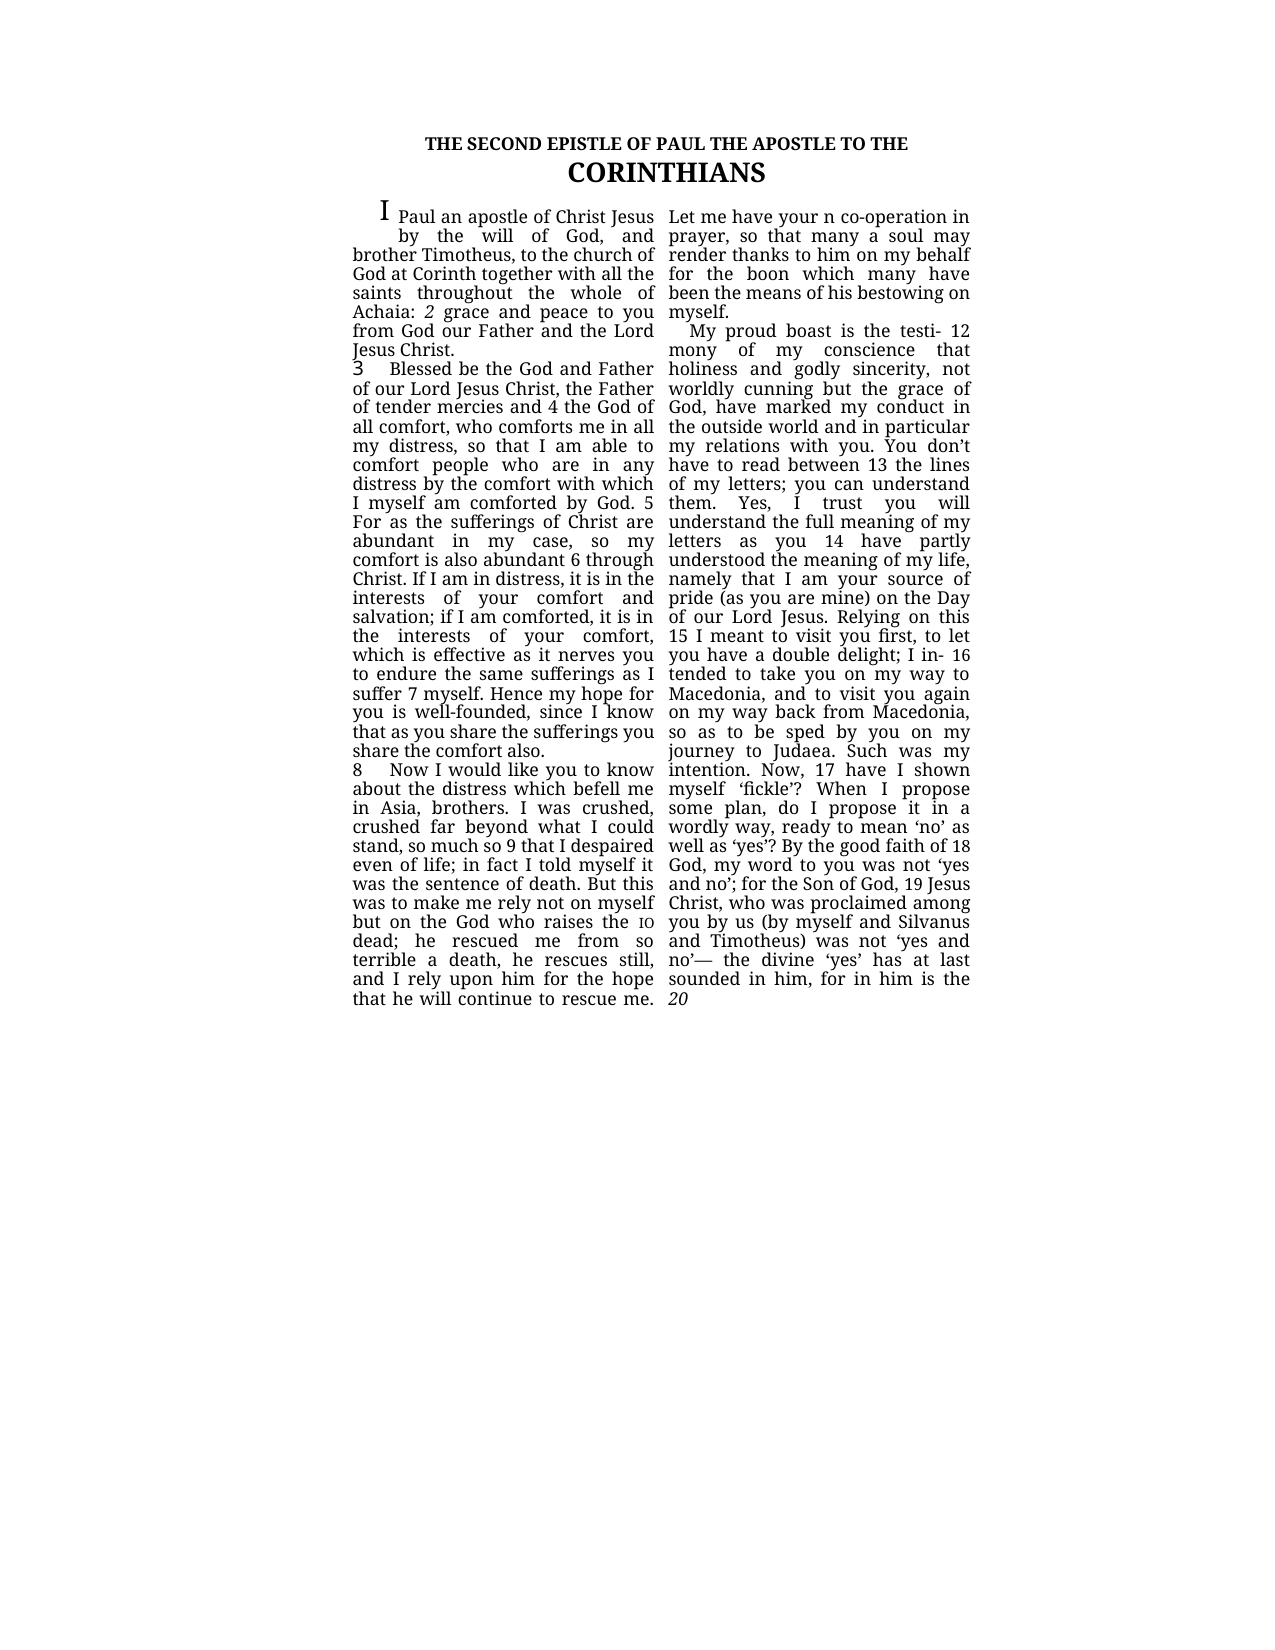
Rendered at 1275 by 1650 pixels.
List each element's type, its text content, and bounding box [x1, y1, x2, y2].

list Blessed be the God and Father of our Lord Jesus Christ, the Father of tender mercies and 4 the God of all comfort, who comforts me in all my distress, so that I am able to comfort people who are in any distress by the comfort with which I myself am comforted by God. 5 For as the sufferings of Christ are abundant in my case, so my comfort is also abundant 6 through Christ. If I am in dis­tress, it is in the interests of your comfort and salvation; if I am comforted, it is in the interests of your comfort, which is effec­tive as it nerves you to endure the same sufferings as I suffer 7 myself. Hence my hope for you is well-founded, since I know that as you share the suffer­ings you share the comfort also. [352, 361, 654, 761]
list Let me have your n co-operation in prayer, so that many a soul may render thanks to him on my behalf for the boon which many have been the means of his bestowing on my­self. [668, 208, 970, 322]
text My proud boast is the testi- 12 mony of my conscience that holiness and godly sincerity, not worldly cunning but the grace of God, have marked my con­duct in the outside world and in particular my relations with you. You don’t have to read between 13 the lines of my letters; you can understand them. Yes, I trust you will understand the full meaning of my letters as you 14 have partly understood the meaning of my life, namely that I am your source of pride (as you are mine) on the Day of our Lord Jesus. Relying on this 15 I meant to visit you first, to let you have a double delight; I in- 16 tended to take you on my way to Macedonia, and to visit you again on my way back from Macedonia, so as to be sped by you on my journey to Judaea. Such was my intention. Now, 17 have I shown myself ‘fickle’? When I propose some plan, do I propose it in a wordly way, ready to mean ‘no’ as well as ‘yes’? By the good faith of 18 God, my word to you was not ‘yes and no’; for the Son of God, 19 Jesus Christ, who was pro­claimed among you by us (by myself and Silvanus and Timo­theus) was not ‘yes and no’— the divine ‘yes’ has at last sounded in him, for in him is the 20 [668, 322, 970, 1009]
subtitle CORINTHIANS [363, 160, 970, 187]
text THE SECOND EPISTLE OF PAUL THE APOSTLE TO THE [363, 136, 970, 153]
list Now I would like you to know about the distress which befell me in Asia, brothers. I was crushed, crushed far beyond what I could stand, so much so 9 that I despaired even of life; in fact I told myself it was the sentence of death. But this was to make me rely not on myself but on the God who raises the io dead; he rescued me from so terrible a death, he rescues still, and I rely upon him for the hope that he will continue to rescue me. [352, 761, 654, 1009]
text IPaul an apostle of Christ Jesus by the will of God, and brother Timotheus, to the church of God at Corinth to­gether with all the saints throughout the whole of Achaia: 2 grace and peace to you from God our Father and the Lord Jesus Christ. [352, 208, 654, 361]
